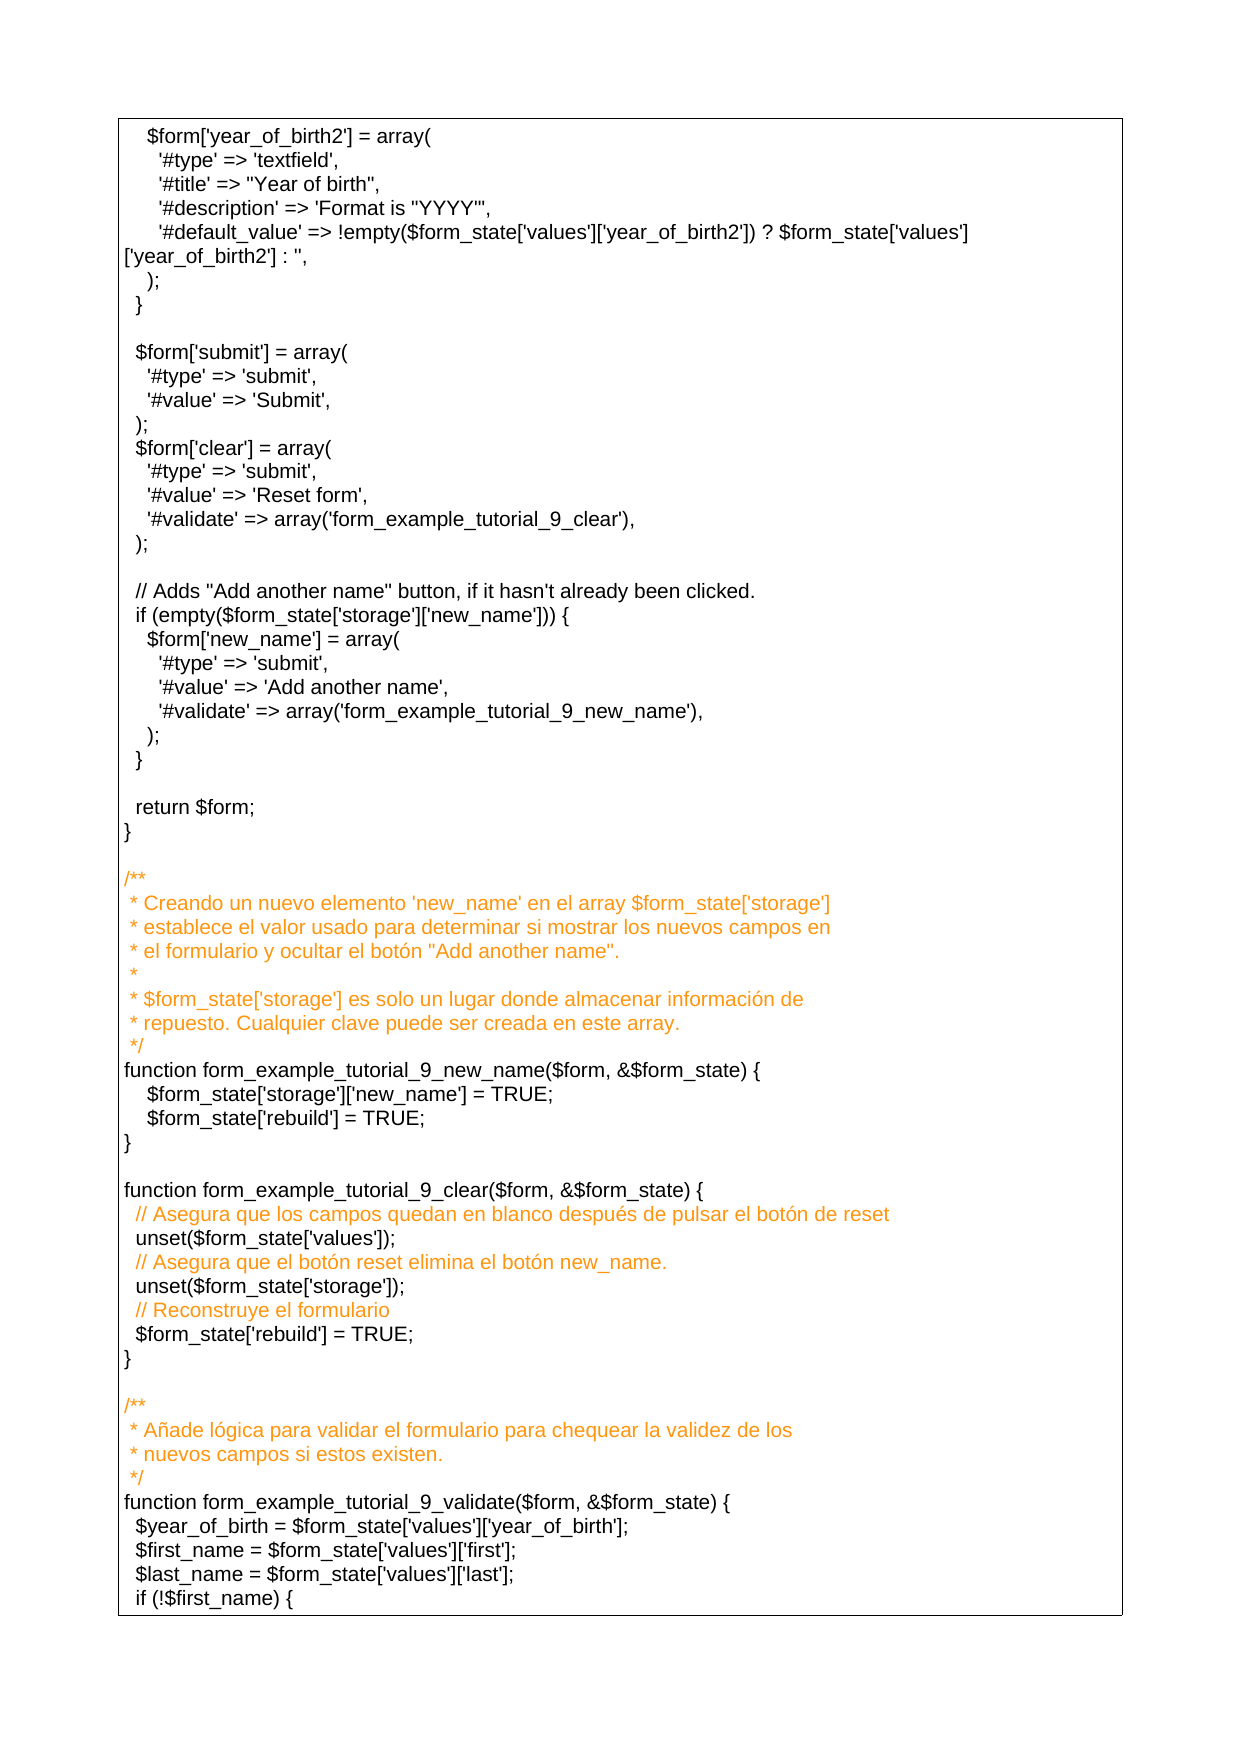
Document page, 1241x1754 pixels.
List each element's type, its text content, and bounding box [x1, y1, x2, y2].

table_header $form['year_of_birth2'] = array( '#type' => 'textfield', '#title' => "Year of birth", '#description' => 'Format is "YYYY"', '#default_value' => !empty($form_state['values']['year_of_birth2']) ? $form_state['values']['year_of_birth2'] : '', ); } $form['submit'] = array( '#type' => 'submit', '#value' => 'Submit', ); $form['clear'] = array( '#type' => 'submit', '#value' => 'Reset form', '#validate' => array('form_example_tutorial_9_clear'), ); // Adds "Add another name" button, if it hasn't already been clicked. if (empty($form_state['storage']['new_name'])) { $form['new_name'] = array( '#type' => 'submit', '#value' => 'Add another name', '#validate' => array('form_example_tutorial_9_new_name'), ); } return $form; } /** * Creando un nuevo elemento 'new_name' en el array $form_state['storage'] * establece el valor usado para determinar si mostrar los nuevos campos en * el formulario y ocultar el botón "Add another name". * * $form_state['storage'] es solo un lugar donde almacenar información de * repuesto. Cualquier clave puede ser creada en este array. */ function form_example_tutorial_9_new_name($form, &$form_state) { $form_state['storage']['new_name'] = TRUE; $form_state['rebuild'] = TRUE; } function form_example_tutorial_9_clear($form, &$form_state) { // Asegura que los campos quedan en blanco después de pulsar el botón de reset unset($form_state['values']); // Asegura que el botón reset elimina el botón new_name. unset($form_state['storage']); // Reconstruye el formulario $form_state['rebuild'] = TRUE; } /** * Añade lógica para validar el formulario para chequear la validez de los * nuevos campos si estos existen. */ function form_example_tutorial_9_validate($form, &$form_state) { $year_of_birth = $form_state['values']['year_of_birth']; $first_name = $form_state['values']['first']; $last_name = $form_state['values']['last']; if (!$first_name) { [119, 119, 1122, 1615]
